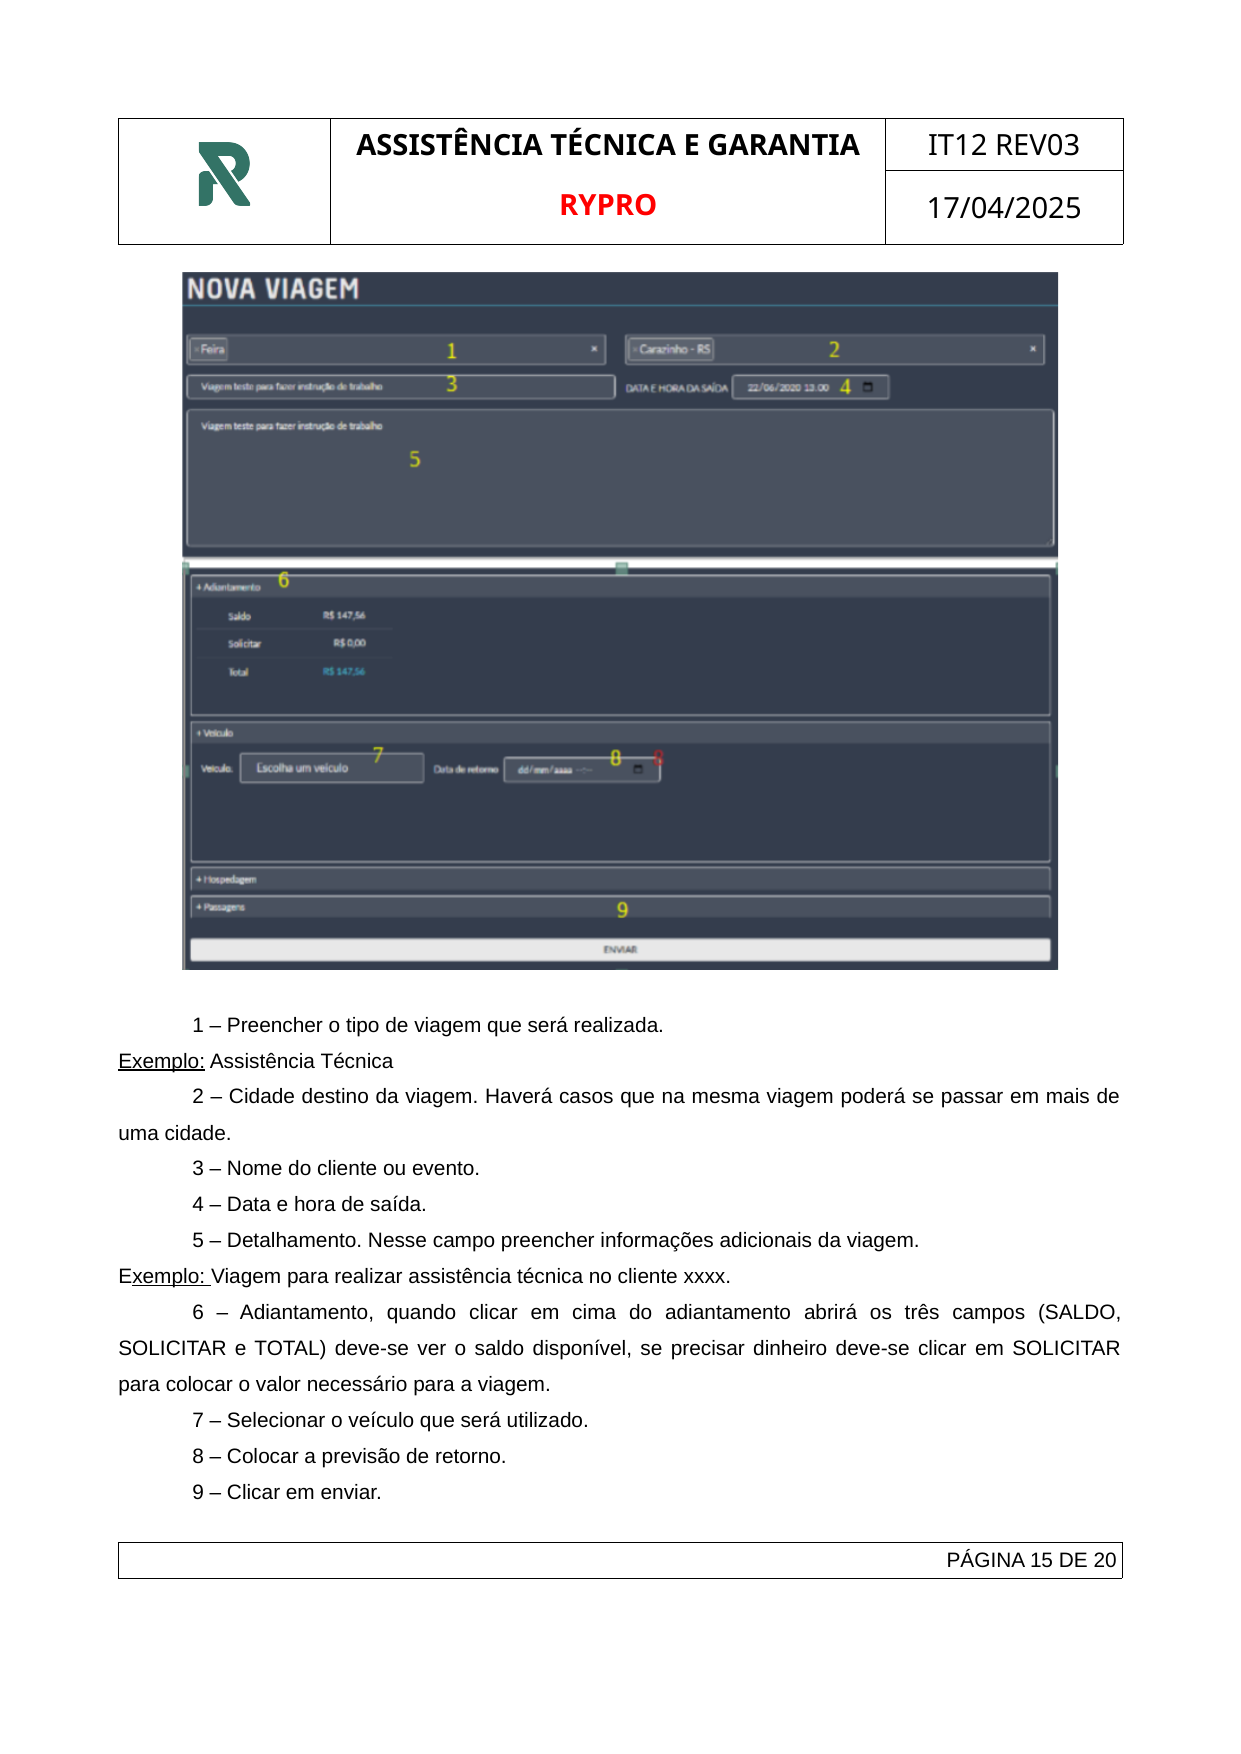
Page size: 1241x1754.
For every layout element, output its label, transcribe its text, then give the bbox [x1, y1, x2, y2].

text Exemplo: Assistência Técnica [118, 1048, 1122, 1072]
text Exemplo: Viagem para realizar assistência técnica no cliente xxxx. [118, 1264, 1122, 1288]
text 4 – Data e hora de saída. [118, 1192, 1122, 1216]
text 6 – Adiantamento, quando clicar em cima do adiantamento abrirá os três campos (SALDO, SOLICITAR e TOTAL) deve-se ver o saldo disponível, se precisar dinheiro deve-se clicar em SOLICITAR para colocar o valor necessário para a viagem. [118, 1300, 1122, 1396]
text 1 – Preencher o tipo de viagem que será realizada. [118, 1012, 1122, 1036]
text 5 – Detalhamento. Nesse campo preencher informações adicionais da viagem. [118, 1228, 1122, 1252]
text 7 – Selecionar o veículo que será utilizado. [118, 1408, 1122, 1432]
text 9 – Clicar em enviar. [118, 1480, 1122, 1504]
text 8 – Colocar a previsão de retorno. [118, 1444, 1122, 1468]
text 3 – Nome do cliente ou evento. [118, 1156, 1122, 1180]
text 2 – Cidade destino da viagem. Haverá casos que na mesma viagem poderá se passar em mais de uma cidade. [118, 1084, 1122, 1144]
